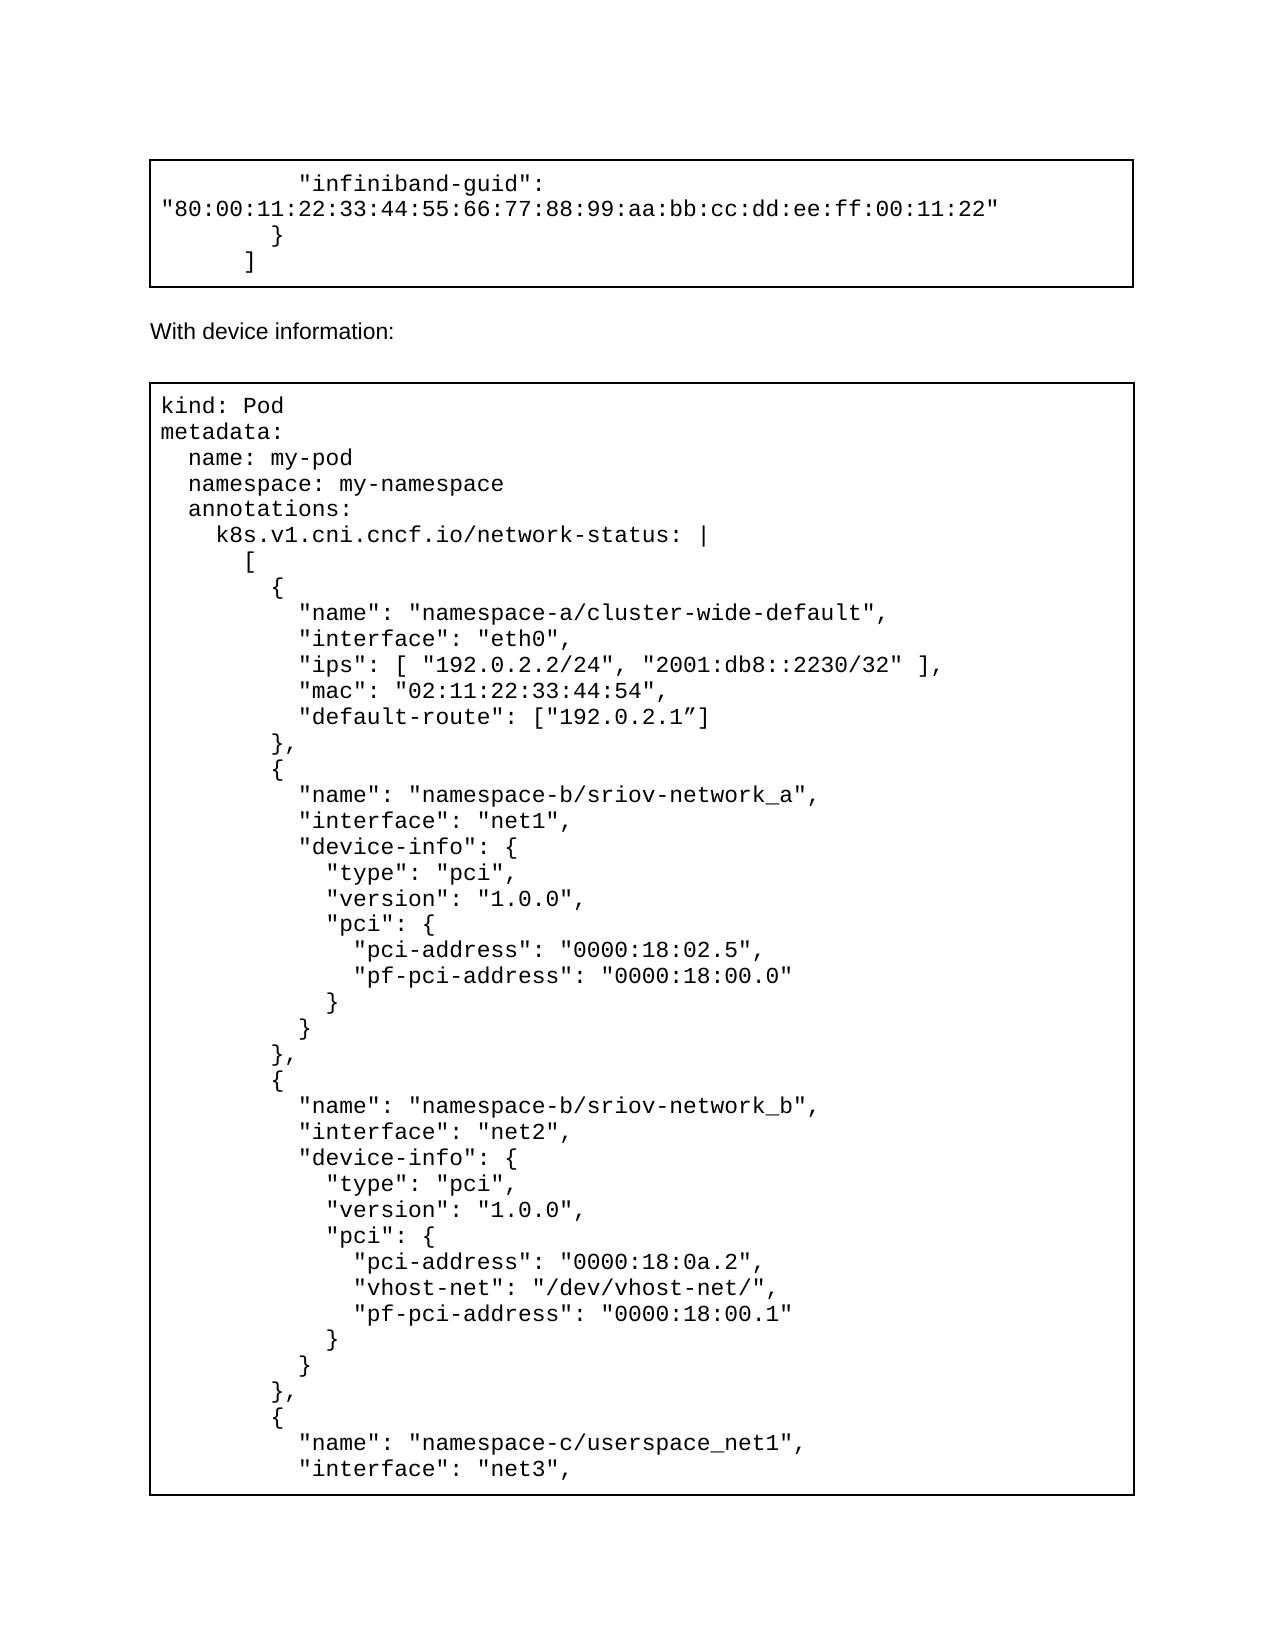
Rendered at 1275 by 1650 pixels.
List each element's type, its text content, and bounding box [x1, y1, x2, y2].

table_header kind: Pod metadata: name: my-pod namespace: my-namespace annotations: k8s.v1.cni.cncf.io/network-status: | [ { "name": "namespace-a/cluster-wide-default", "interface": "eth0", "ips": [ "192.0.2.2/24", "2001:db8::2230/32" ], "mac": "02:11:22:33:44:54", "default-route": ["192.0.2.1”] }, { "name": "namespace-b/sriov-network_a", "interface": "net1", "device-info": { "type": "pci", "version": "1.0.0", "pci": { "pci-address": "0000:18:02.5", "pf-pci-address": "0000:18:00.0" } } }, { "name": "namespace-b/sriov-network_b", "interface": "net2", "device-info": { "type": "pci", "version": "1.0.0", "pci": { "pci-address": "0000:18:0a.2", "vhost-net": "/dev/vhost-net/", "pf-pci-address": "0000:18:00.1" } } }, { "name": "namespace-c/userspace_net1", "interface": "net3", [151, 384, 1133, 1494]
text With device information: [150, 318, 1125, 345]
table_header "infiniband-guid": "80:00:11:22:33:44:55:66:77:88:99:aa:bb:cc:dd:ee:ff:00:11:22" } ] [151, 161, 1132, 286]
